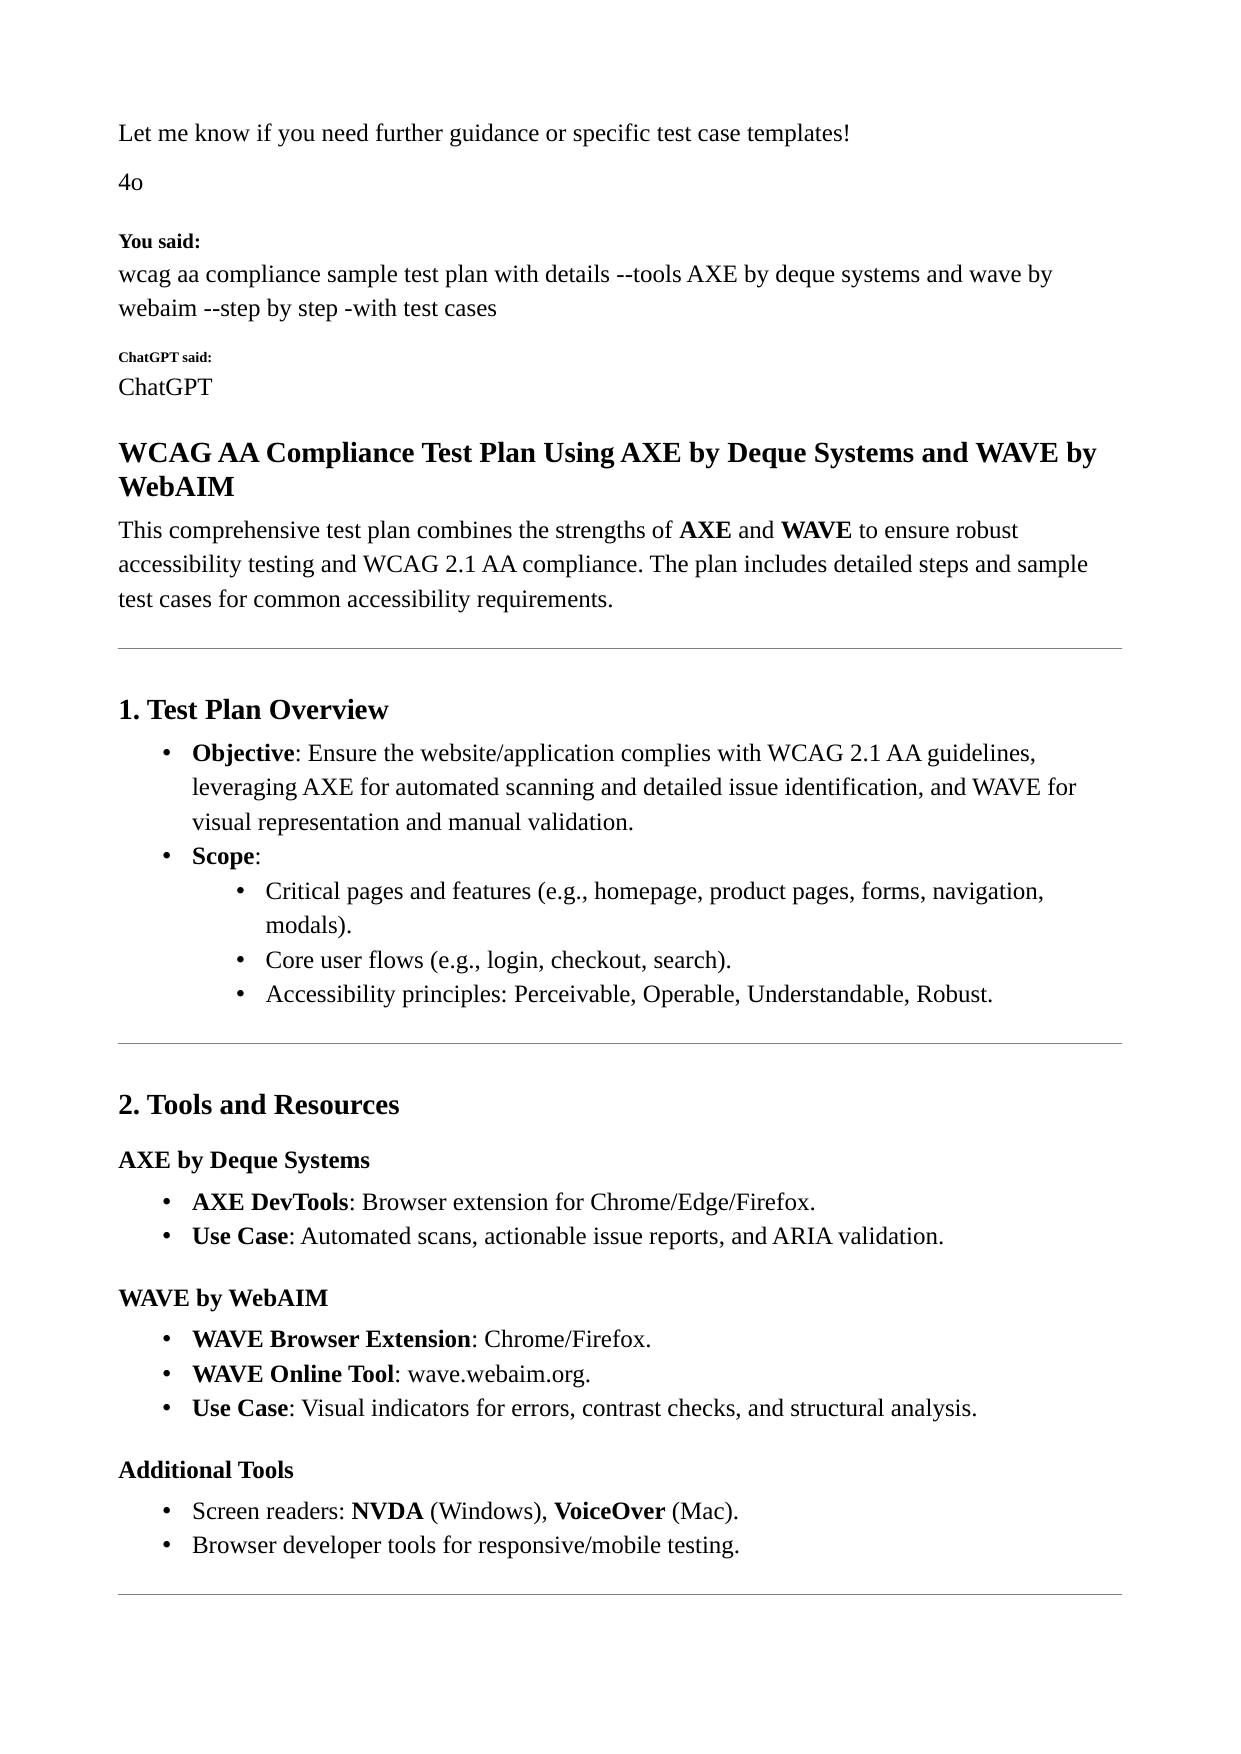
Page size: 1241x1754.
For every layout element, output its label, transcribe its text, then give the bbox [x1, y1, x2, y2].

text ChatGPT [118, 372, 1122, 401]
text Let me know if you need further guidance or specific test case templates! [118, 118, 1122, 147]
subtitle WCAG AA Compliance Test Plan Using AXE by Deque Systems and WAVE by WebAIM [118, 436, 1122, 503]
subtitle AXE by Deque Systems [118, 1146, 1122, 1174]
subtitle You said: [118, 229, 1122, 253]
list Browser developer tools for responsive/mobile testing. [162, 1530, 1122, 1559]
list Accessibility principles: Perceivable, Operable, Understandable, Robust. [236, 979, 1122, 1008]
subtitle 2. Tools and Resources [118, 1087, 1122, 1121]
subtitle 1. Test Plan Overview [118, 692, 1122, 725]
list Scope: [162, 841, 1122, 870]
list Use Case: Automated scans, actionable issue reports, and ARIA validation. [162, 1221, 1122, 1250]
list WAVE Browser Extension: Chrome/Firefox. [162, 1324, 1122, 1353]
subtitle ChatGPT said: [118, 349, 1122, 366]
list Use Case: Visual indicators for errors, contrast checks, and structural analysis. [162, 1393, 1122, 1422]
list Critical pages and features (e.g., homepage, product pages, forms, navigation, modals). [236, 876, 1122, 939]
text 4o [118, 167, 1122, 196]
subtitle WAVE by WebAIM [118, 1283, 1122, 1312]
subtitle Additional Tools [118, 1455, 1122, 1483]
text wcag aa compliance sample test plan with details --tools AXE by deque systems and wave by webaim --step by step -with test cases [118, 259, 1122, 322]
list AXE DevTools: Browser extension for Chrome/Edge/Firefox. [162, 1187, 1122, 1216]
list Core user flows (e.g., login, checkout, search). [236, 945, 1122, 973]
list Screen readers: NVDA (Windows), VoiceOver (Mac). [162, 1496, 1122, 1525]
list Objective: Ensure the website/application complies with WCAG 2.1 AA guidelines, leveraging AXE for automated scanning and detailed issue identification, and WAVE for visual representation and manual validation. [162, 738, 1122, 836]
text This comprehensive test plan combines the strengths of AXE and WAVE to ensure robust accessibility testing and WCAG 2.1 AA compliance. The plan includes detailed steps and sample test cases for common accessibility requirements. [118, 515, 1122, 613]
list WAVE Online Tool: wave.webaim.org. [162, 1359, 1122, 1387]
